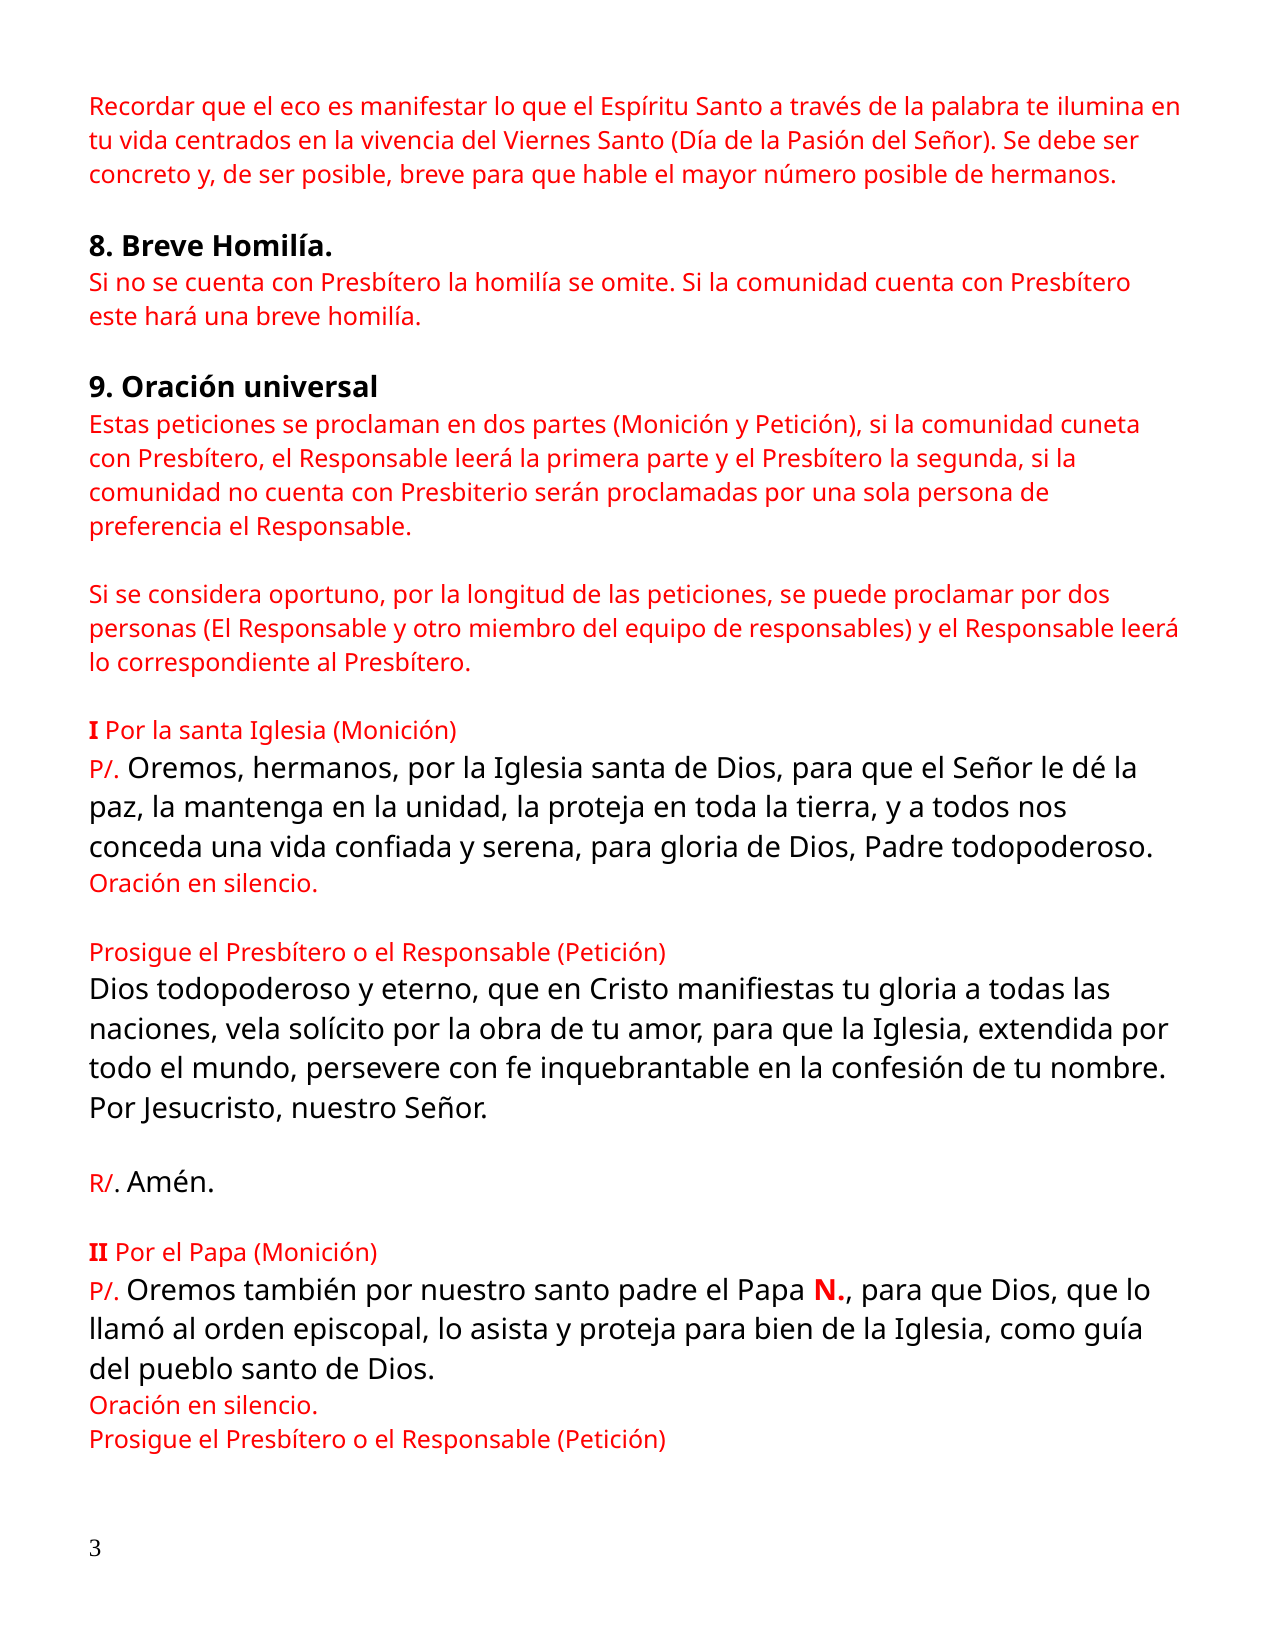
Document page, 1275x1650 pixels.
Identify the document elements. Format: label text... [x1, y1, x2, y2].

text R/. Amén. [88, 1161, 1186, 1201]
text I Por la santa Iglesia (Monición) [88, 713, 1186, 747]
text Oración en silencio. [88, 866, 1186, 900]
text Si no se cuenta con Presbítero la homilía se omite. Si la comunidad cuenta con Presbítero este hará una breve homilía. [88, 264, 1186, 333]
text Dios todopoderoso y eterno, que en Cristo manifiestas tu gloria a todas las naciones, vela solícito por la obra de tu amor, para que la Iglesia, extendida por todo el mundo, persevere con fe inquebrantable en la confesión de tu nombre. Por Jesucristo, nuestro Señor. [88, 968, 1186, 1127]
text Prosigue el Presbítero o el Responsable (Petición) [88, 934, 1186, 968]
text Prosigue el Presbítero o el Responsable (Petición) [88, 1422, 1186, 1456]
text P/. Oremos, hermanos, por la Iglesia santa de Dios, para que el Señor le dé la paz, la mantenga en la unidad, la proteja en toda la tierra, y a todos nos conceda una vida confiada y serena, para gloria de Dios, Padre todopoderoso. [88, 747, 1186, 866]
text II Por el Papa (Monición) [88, 1235, 1186, 1269]
text Recordar que el eco es manifestar lo que el Espíritu Santo a través de la palabra te ilumina en tu vida centrados en la vivencia del Viernes Santo (Día de la Pasión del Señor). Se debe ser concreto y, de ser posible, breve para que hable el mayor número posible de hermanos. [88, 88, 1186, 191]
text Si se considera oportuno, por la longitud de las peticiones, se puede proclamar por dos personas (El Responsable y otro miembro del equipo de responsables) y el Responsable leerá lo correspondiente al Presbítero. [88, 577, 1186, 679]
text P/. Oremos también por nuestro santo padre el Papa N., para que Dios, que lo llamó al orden episcopal, lo asista y proteja para bien de la Iglesia, como guía del pueblo santo de Dios. [88, 1269, 1186, 1388]
text 9. Oración universal [88, 367, 1186, 406]
text 8. Breve Homilía. [88, 225, 1186, 264]
text Oración en silencio. [88, 1388, 1186, 1422]
text Estas peticiones se proclaman en dos partes (Monición y Petición), si la comunidad cuneta con Presbítero, el Responsable leerá la primera parte y el Presbítero la segunda, si la comunidad no cuenta con Presbiterio serán proclamadas por una sola persona de preferencia el Responsable. [88, 406, 1186, 543]
